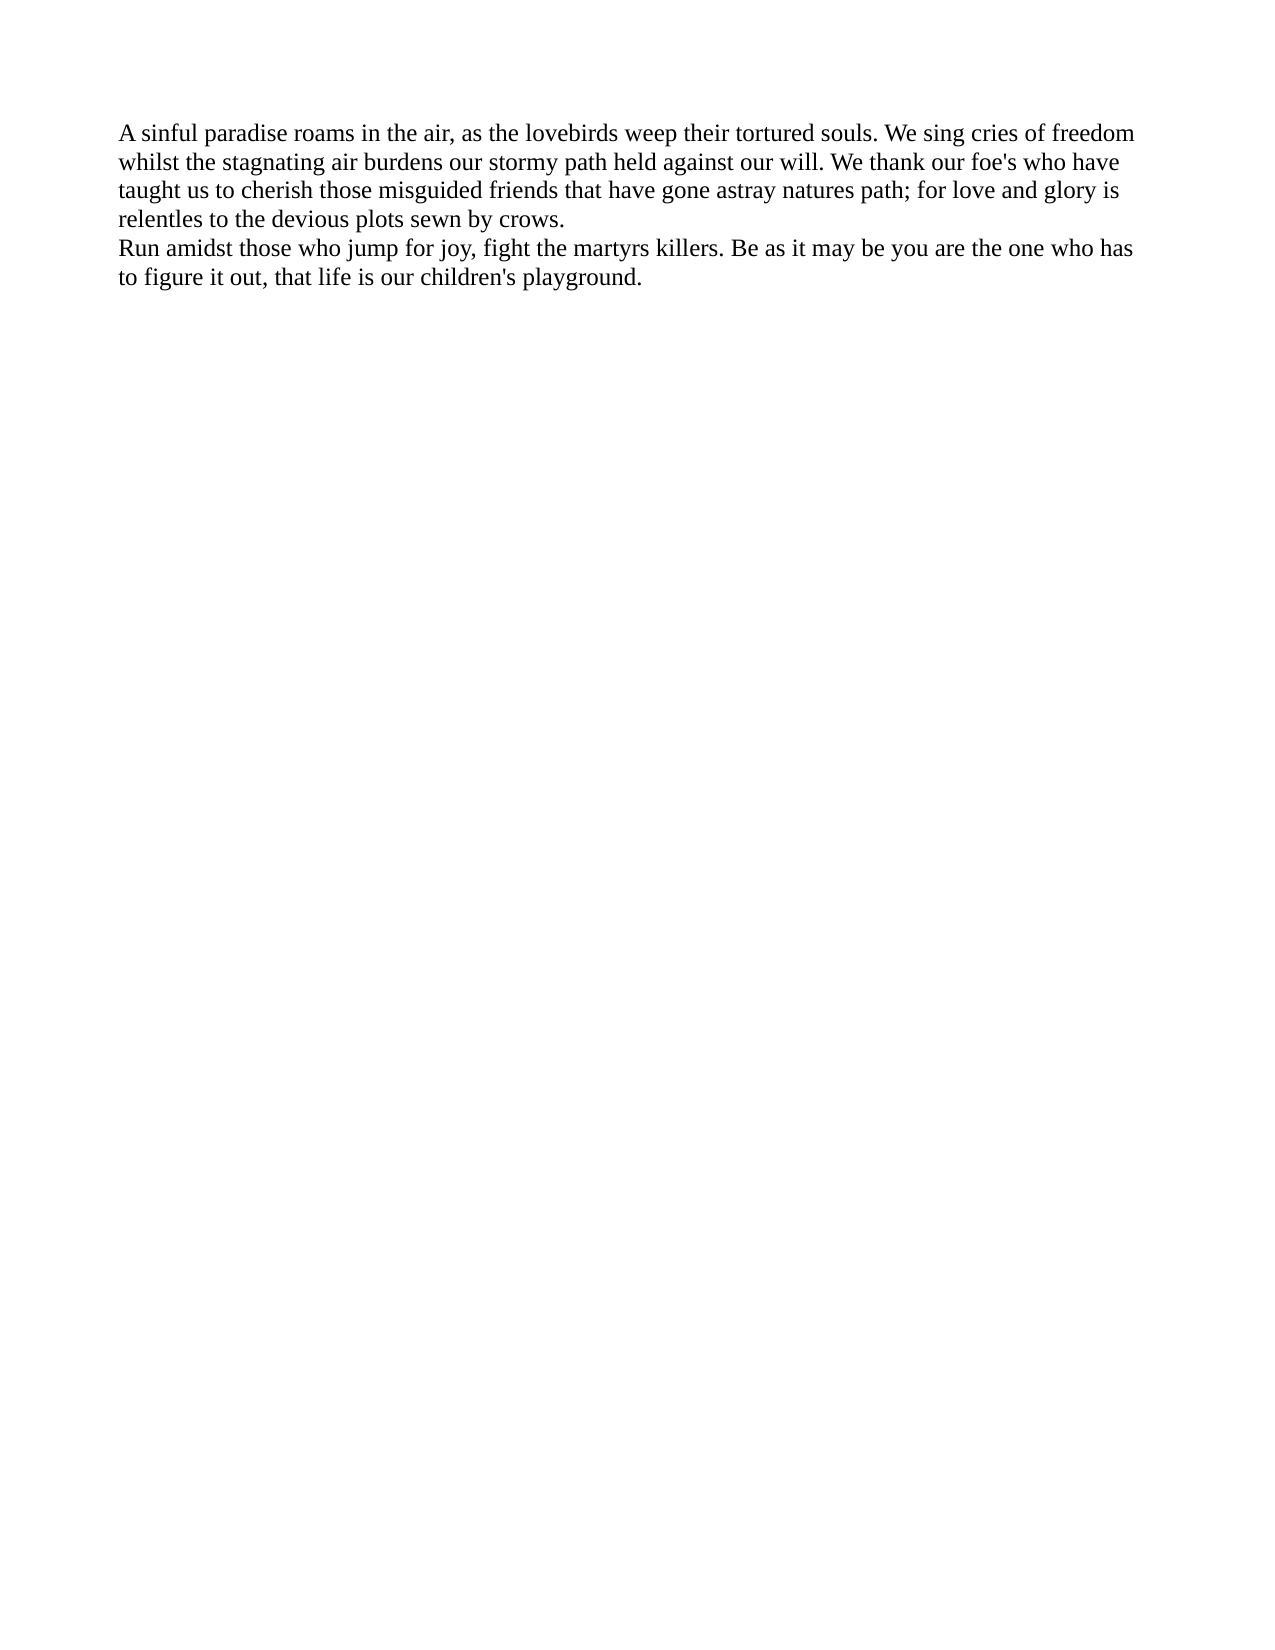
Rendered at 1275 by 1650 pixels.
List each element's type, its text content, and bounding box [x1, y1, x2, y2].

text A sinful paradise roams in the air, as the lovebirds weep their tortured souls. We sing cries of freedom whilst the stagnating air burdens our stormy path held against our will. We thank our foe's who have taught us to cherish those misguided friends that have gone astray natures path; for love and glory is relentles to the devious plots sewn by crows. [118, 118, 1157, 233]
text Run amidst those who jump for joy, fight the martyrs killers. Be as it may be you are the one who has to figure it out, that life is our children's playground. [118, 233, 1157, 291]
